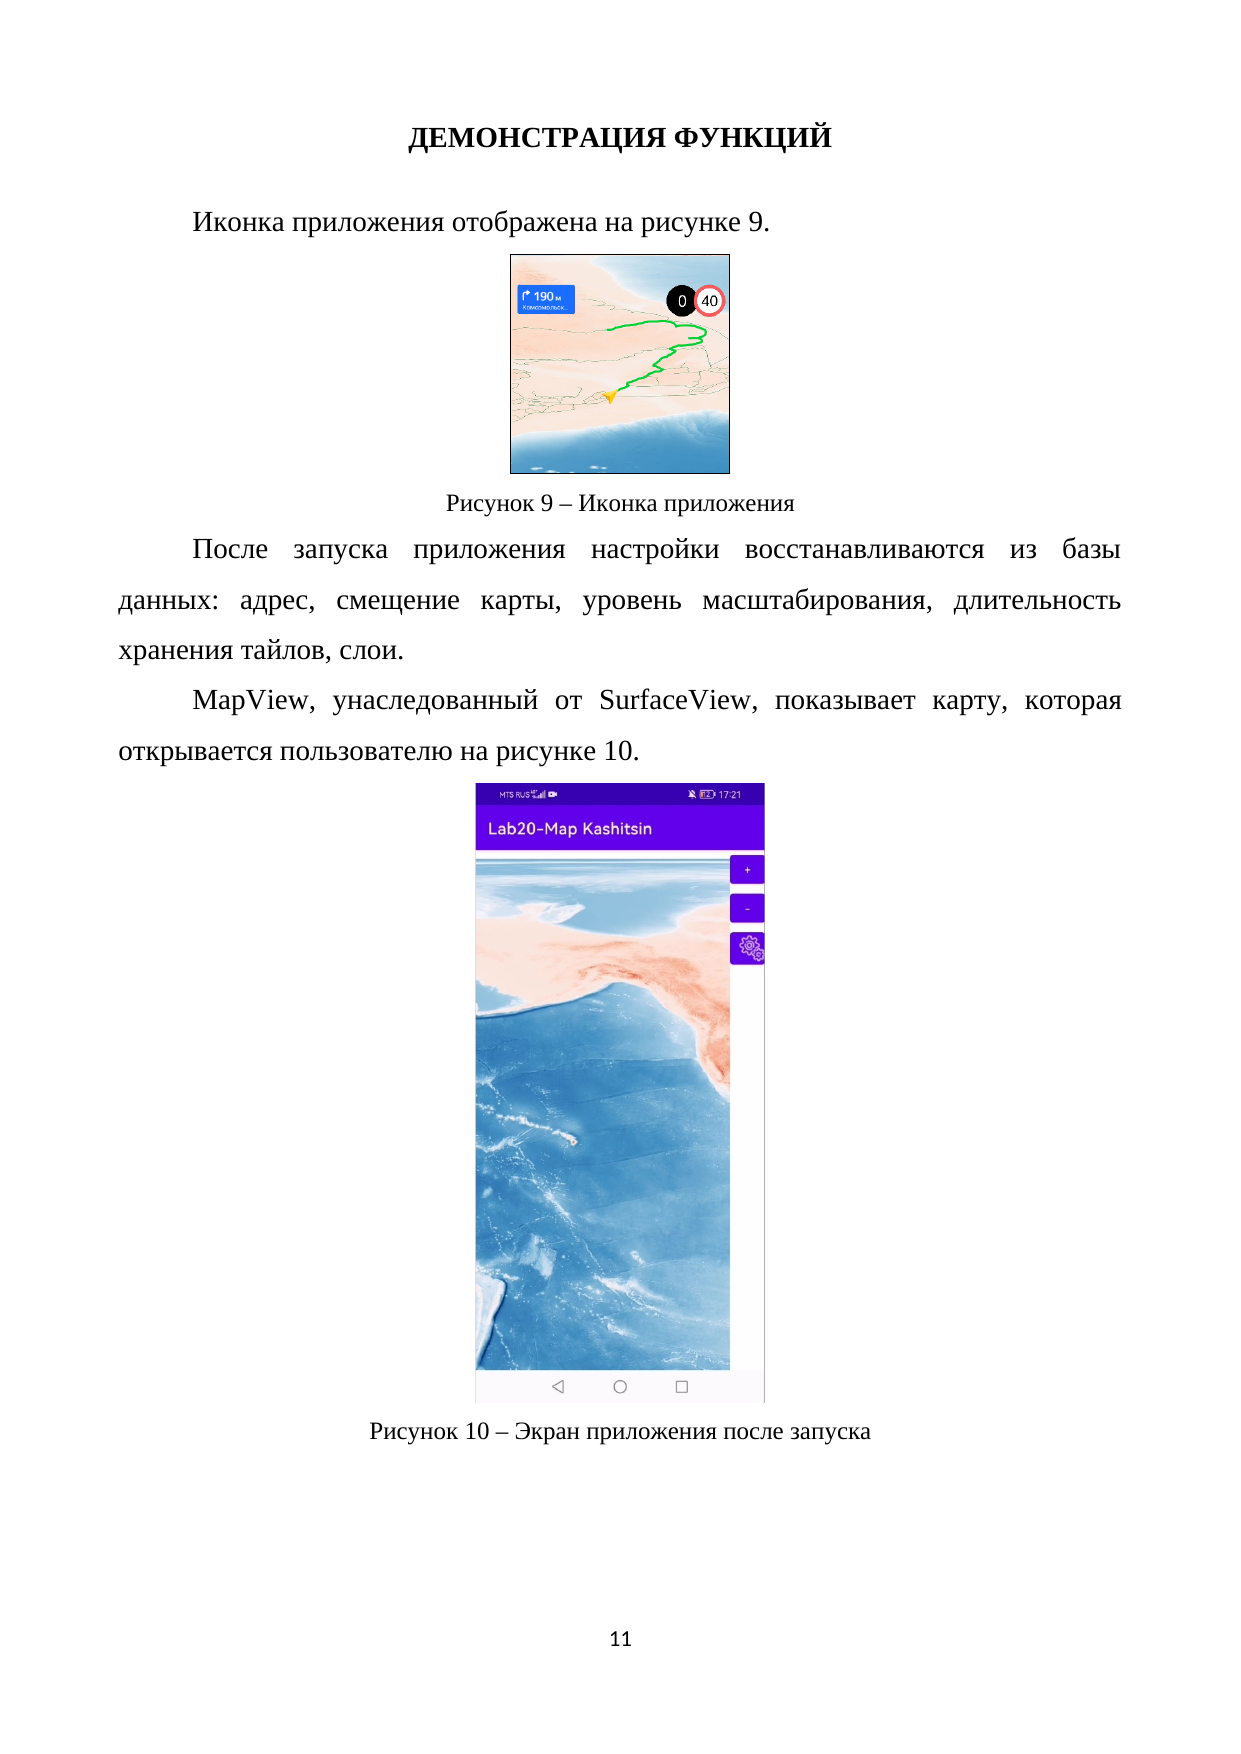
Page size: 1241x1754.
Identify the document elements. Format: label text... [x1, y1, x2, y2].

text Рисунок 10 – Экран приложения после запуска [118, 1416, 1122, 1445]
text Рисунок 9 – Иконка приложения [118, 488, 1122, 517]
subtitle ДЕМОНСТРАЦИЯ ФУНКЦИЙ [118, 120, 1122, 154]
text Иконка приложения отображена на рисунке 9. [118, 204, 1122, 237]
text MapView, унаследованный от SurfaceView, показывает карту, которая открывается пользователю на рисунке 10. [118, 682, 1122, 766]
text После запуска приложения настройки восстанавливаются из базы данных: адрес, смещение карты, уровень масштабирования, длительность хранения тайлов, слои. [118, 532, 1122, 666]
